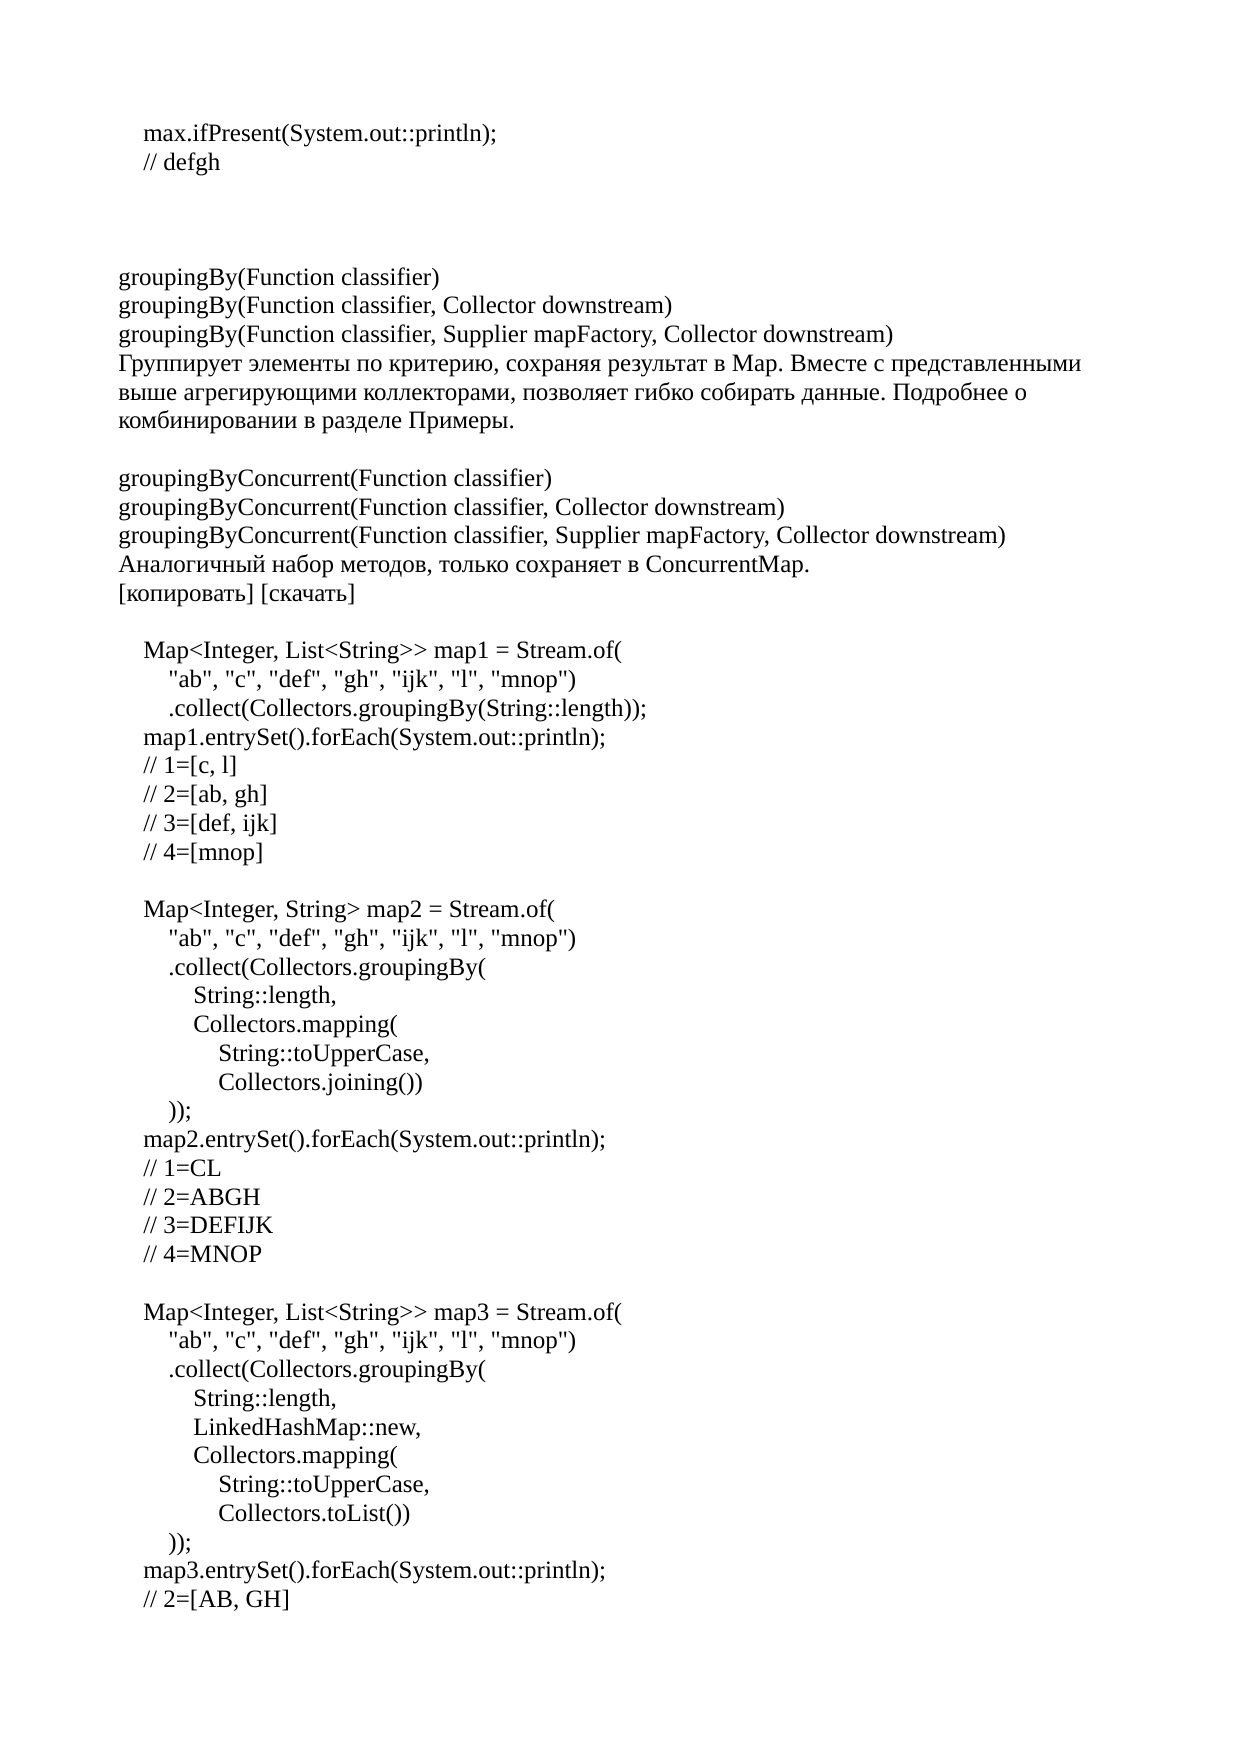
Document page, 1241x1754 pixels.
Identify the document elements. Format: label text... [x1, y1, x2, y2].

text LinkedHashMap::new, [118, 1412, 1122, 1441]
text groupingBy(Function classifier, Collector downstream) [118, 291, 1122, 319]
text .collect(Collectors.groupingBy( [118, 1354, 1122, 1383]
text map1.entrySet().forEach(System.out::println); [118, 722, 1122, 751]
text // 1=[c, l] [118, 751, 1122, 779]
text Map<Integer, List<String>> map1 = Stream.of( [118, 636, 1122, 664]
text map3.entrySet().forEach(System.out::println); [118, 1556, 1122, 1584]
text // defgh [118, 147, 1122, 176]
text // 4=MNOP [118, 1239, 1122, 1268]
text // 2=[AB, GH] [118, 1584, 1122, 1613]
text Collectors.joining()) [118, 1067, 1122, 1096]
text groupingBy(Function classifier, Supplier mapFactory, Collector downstream) [118, 319, 1122, 348]
text // 1=CL [118, 1153, 1122, 1182]
text String::toUpperCase, [118, 1469, 1122, 1498]
text Collectors.toList()) [118, 1498, 1122, 1527]
text "ab", "c", "def", "gh", "ijk", "l", "mnop") [118, 664, 1122, 693]
text Map<Integer, String> map2 = Stream.of( [118, 894, 1122, 923]
text groupingByConcurrent(Function classifier, Collector downstream) [118, 492, 1122, 521]
text String::length, [118, 1383, 1122, 1412]
text Map<Integer, List<String>> map3 = Stream.of( [118, 1297, 1122, 1326]
text // 2=ABGH [118, 1182, 1122, 1211]
text Группирует элементы по критерию, сохраняя результат в Map. Вместе с представленными выше агрегирующими коллекторами, позволяет гибко собирать данные. Подробнее о комбинировании в разделе Примеры. [118, 348, 1122, 434]
text // 3=[def, ijk] [118, 808, 1122, 837]
text [копировать] [скачать] [118, 578, 1122, 607]
text )); [118, 1527, 1122, 1556]
text map2.entrySet().forEach(System.out::println); [118, 1124, 1122, 1153]
text "ab", "c", "def", "gh", "ijk", "l", "mnop") [118, 1326, 1122, 1354]
text .collect(Collectors.groupingBy( [118, 952, 1122, 981]
text // 2=[ab, gh] [118, 779, 1122, 808]
text max.ifPresent(System.out::println); [118, 118, 1122, 147]
text groupingByConcurrent(Function classifier, Supplier mapFactory, Collector downstream) [118, 521, 1122, 549]
text groupingBy(Function classifier) [118, 262, 1122, 291]
text "ab", "c", "def", "gh", "ijk", "l", "mnop") [118, 923, 1122, 952]
text Аналогичный набор методов, только сохраняет в ConcurrentMap. [118, 549, 1122, 578]
text groupingByConcurrent(Function classifier) [118, 463, 1122, 492]
text Collectors.mapping( [118, 1009, 1122, 1038]
text Collectors.mapping( [118, 1441, 1122, 1469]
text String::length, [118, 981, 1122, 1009]
text // 4=[mnop] [118, 837, 1122, 866]
text )); [118, 1096, 1122, 1124]
text // 3=DEFIJK [118, 1211, 1122, 1239]
text String::toUpperCase, [118, 1038, 1122, 1067]
text .collect(Collectors.groupingBy(String::length)); [118, 693, 1122, 722]
